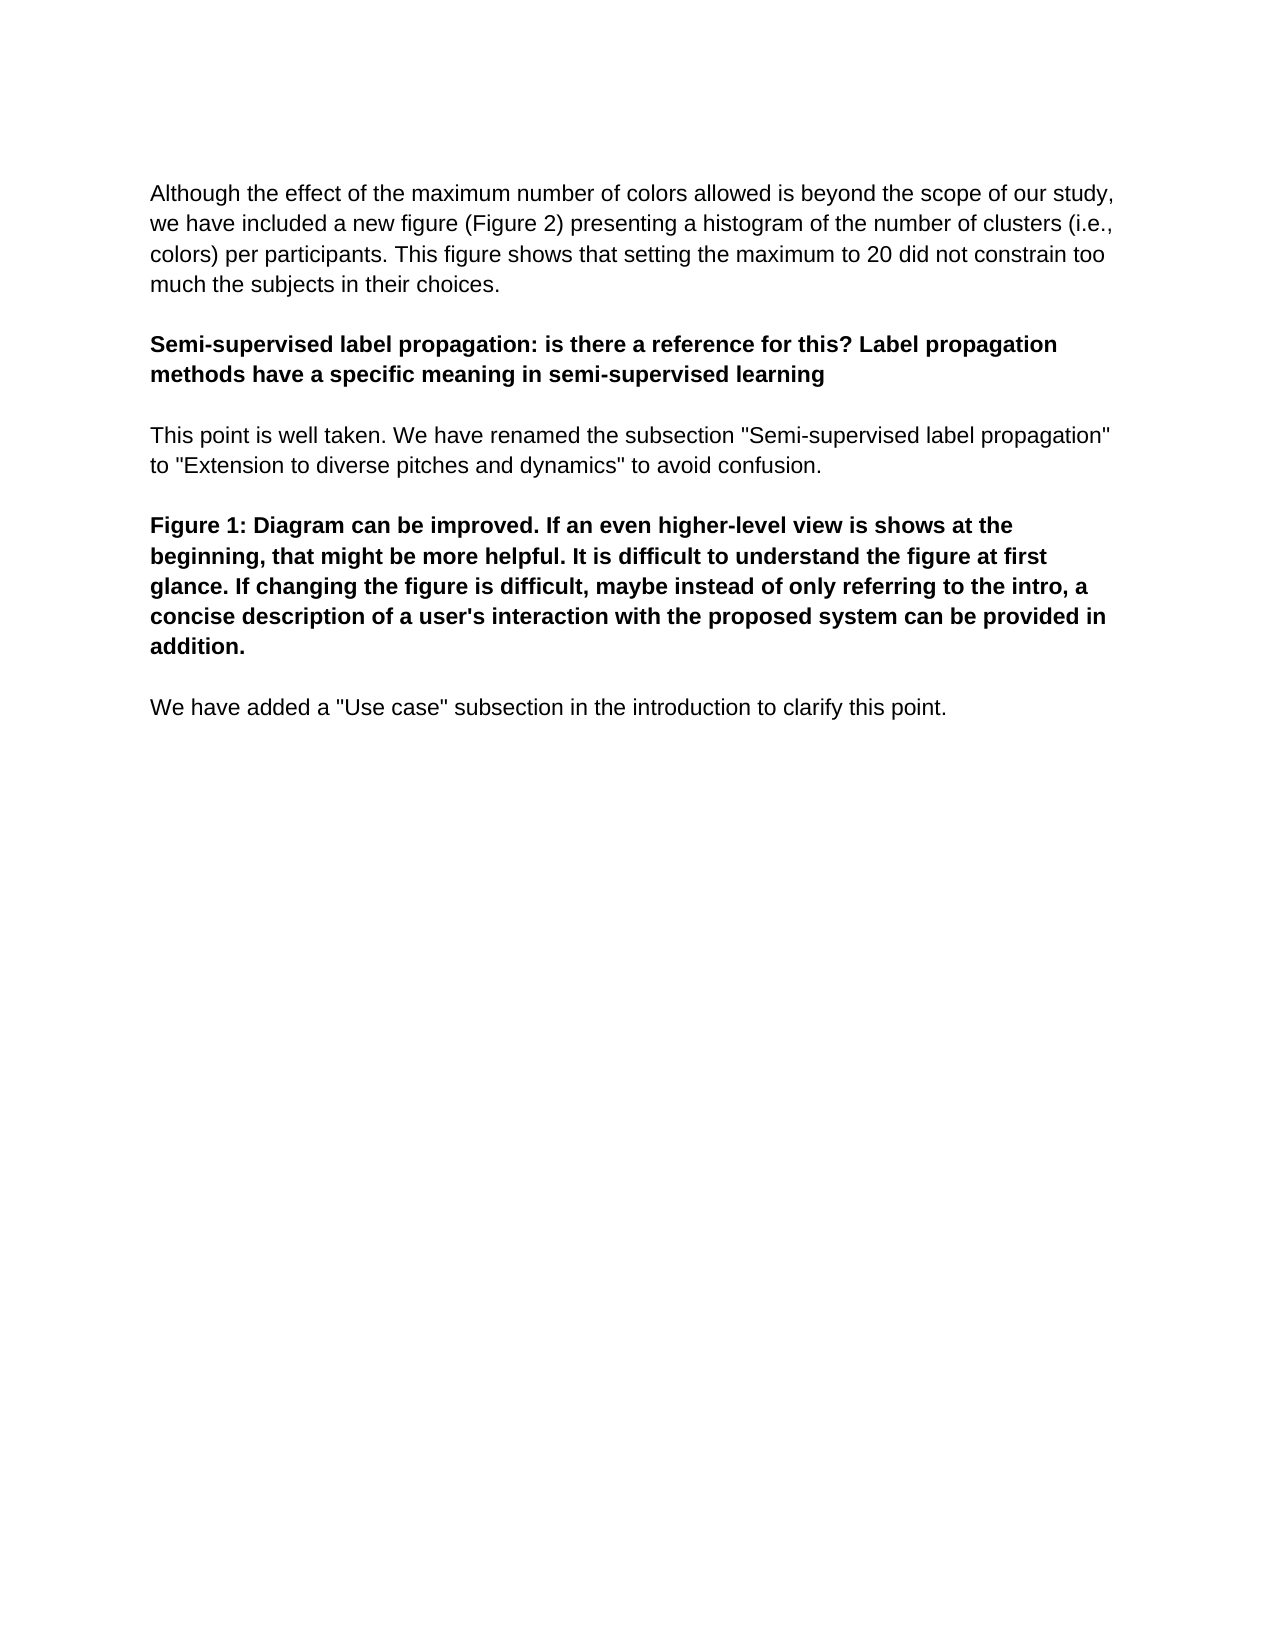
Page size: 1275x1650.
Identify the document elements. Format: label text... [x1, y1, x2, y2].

text We have added a "Use case" subsection in the introduction to clarify this point. [150, 694, 1125, 720]
text Although the effect of the maximum number of colors allowed is beyond the scope of our study, we have included a new figure (Figure 2) presenting a histogram of the number of clusters (i.e., colors) per participants. This figure shows that setting the maximum to 20 did not constrain too much the subjects in their choices. [150, 180, 1125, 297]
text Semi-supervised label propagation: is there a reference for this? Label propagation methods have a specific meaning in semi-supervised learning [150, 331, 1125, 388]
text Figure 1: Diagram can be improved. If an even higher-level view is shows at the beginning, that might be more helpful. It is difficult to understand the figure at first glance. If changing the figure is difficult, maybe instead of only referring to the intro, a concise description of a user's interaction with the proposed system can be provided in addition. [150, 512, 1125, 660]
text This point is well taken. We have renamed the subsection "Semi-supervised label propagation" to "Extension to diverse pitches and dynamics" to avoid confusion. [150, 422, 1125, 478]
